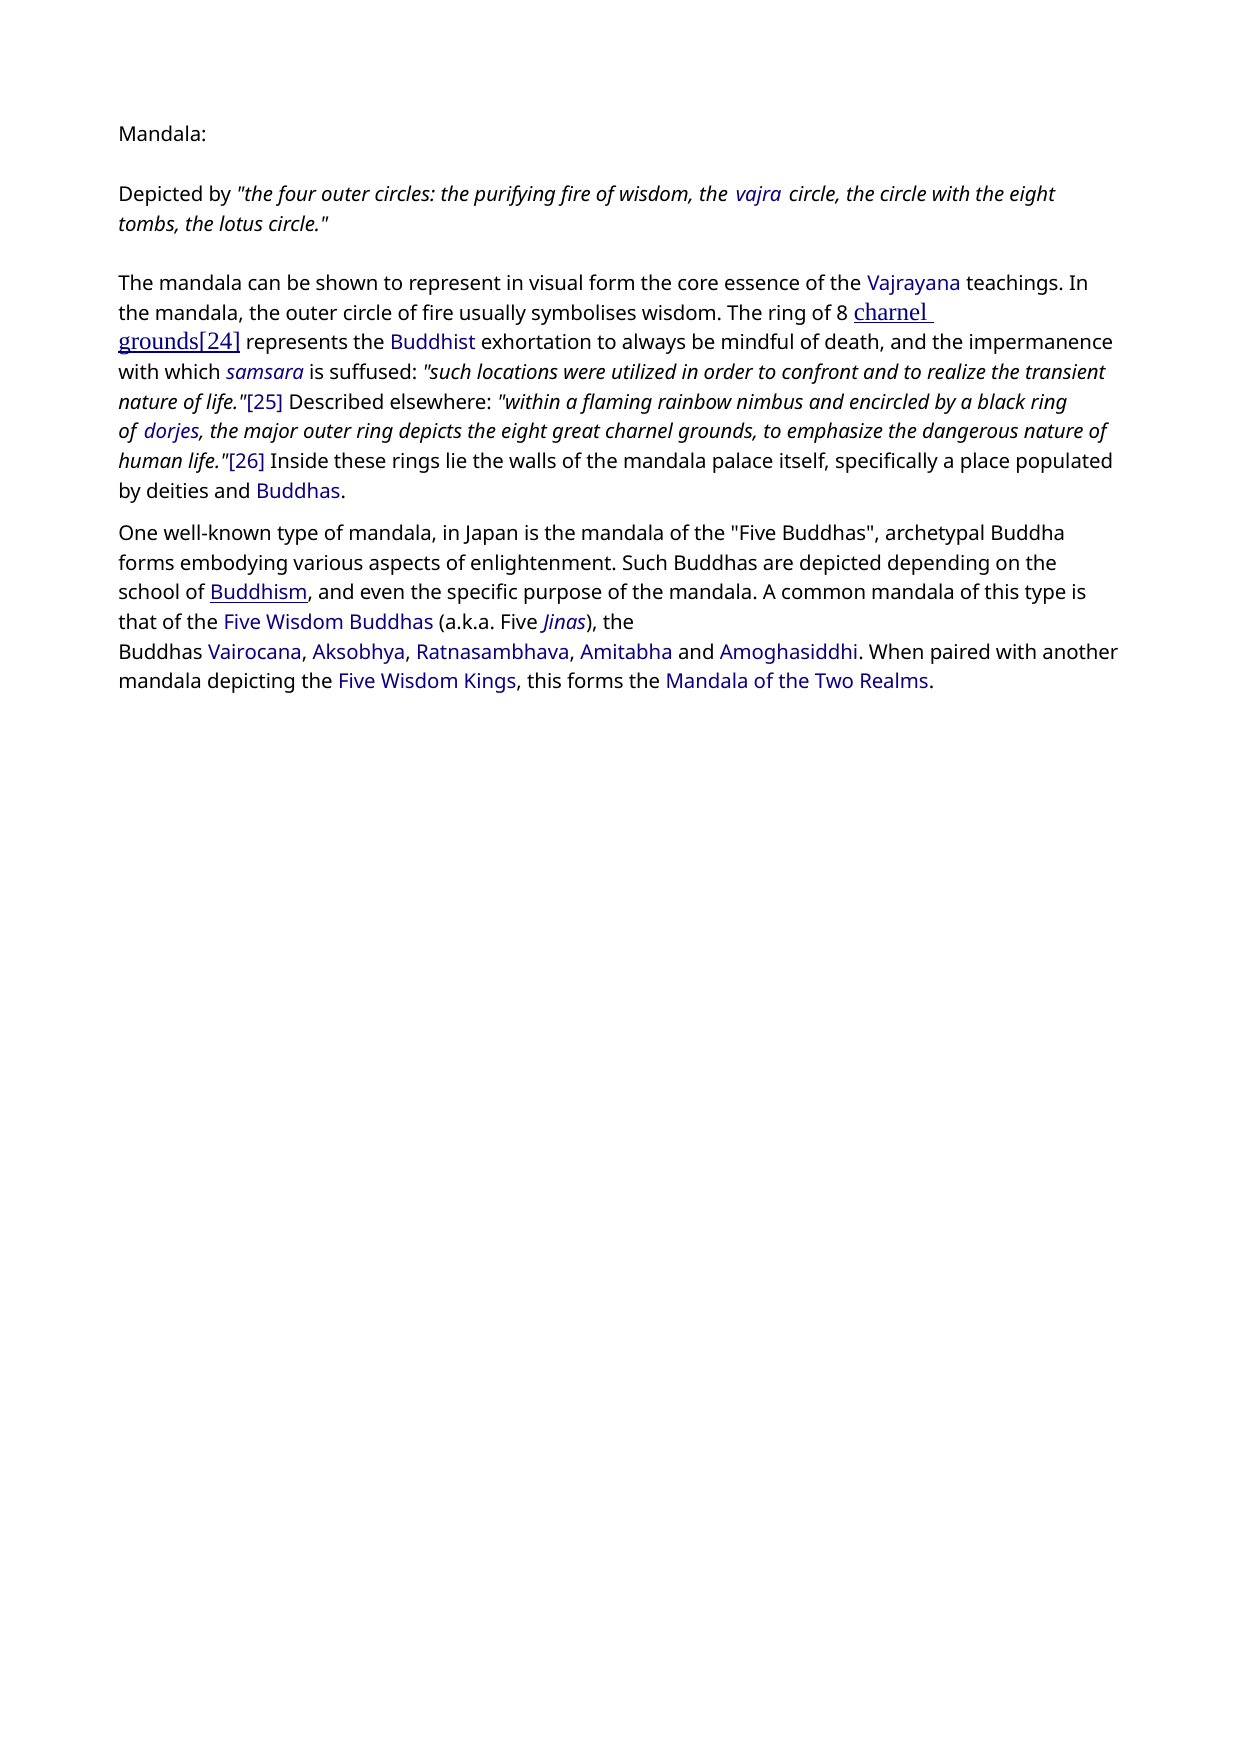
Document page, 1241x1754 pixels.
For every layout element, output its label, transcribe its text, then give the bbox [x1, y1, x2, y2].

text One well-known type of mandala, in Japan is the mandala of the "Five Buddhas", archetypal Buddha forms embodying various aspects of enlightenment. Such Buddhas are depicted depending on the school of Buddhism, and even the specific purpose of the mandala. A common mandala of this type is that of the Five Wisdom Buddhas (a.k.a. Five Jinas), the Buddhas Vairocana, Aksobhya, Ratnasambhava, Amitabha and Amoghasiddhi. When paired with another mandala depicting the Five Wisdom Kings, this forms the Mandala of the Two Realms. [118, 517, 1122, 695]
text Mandala: [118, 118, 1122, 148]
text The mandala can be shown to represent in visual form the core essence of the Vajrayana teachings. In the mandala, the outer circle of fire usually symbolises wisdom. The ring of 8 charnel grounds[24] represents the Buddhist exhortation to always be mindful of death, and the impermanence with which samsara is suffused: "such locations were utilized in order to confront and to realize the transient nature of life."[25] Described elsewhere: "within a flaming rainbow nimbus and encircled by a black ring of dorjes, the major outer ring depicts the eight great charnel grounds, to emphasize the dangerous nature of human life."[26] Inside these rings lie the walls of the mandala palace itself, specifically a place populated by deities and Buddhas. [118, 267, 1122, 504]
text Depicted by "the four outer circles: the purifying fire of wisdom, the vajra circle, the circle with the eight tombs, the lotus circle." [118, 177, 1122, 237]
